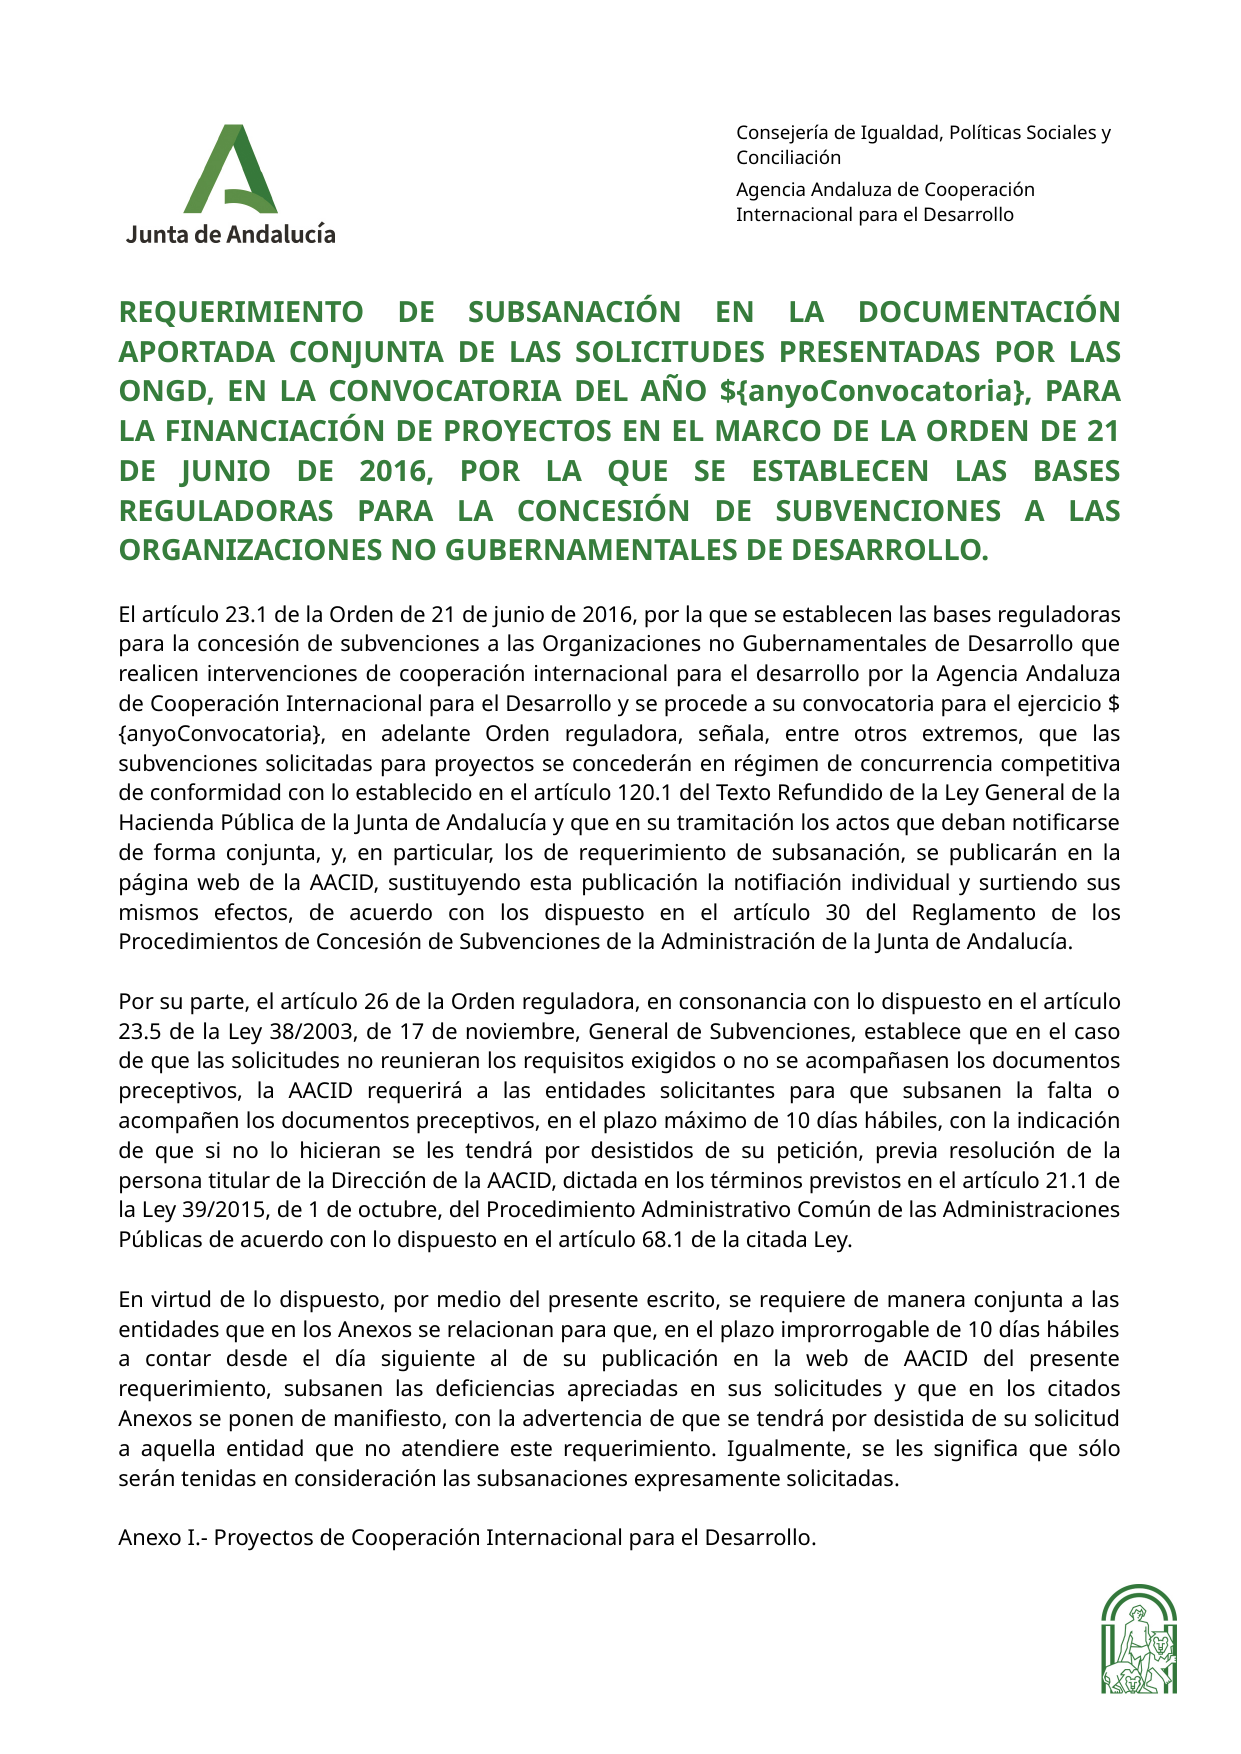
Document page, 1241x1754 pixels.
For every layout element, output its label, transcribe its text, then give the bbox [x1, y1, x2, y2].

text El artículo 23.1 de la Orden de 21 de junio de 2016, por la que se establecen las bases reguladoras para la concesión de subvenciones a las Organizaciones no Gubernamentales de Desarrollo que realicen intervenciones de cooperación internacional para el desarrollo por la Agencia Andaluza de Cooperación Internacional para el Desarrollo y se procede a su convocatoria para el ejercicio ${anyoConvocatoria}, en adelante Orden reguladora, señala, entre otros extremos, que las subvenciones solicitadas para proyectos se concederán en régimen de concurrencia competitiva de conformidad con lo establecido en el artículo 120.1 del Texto Refundido de la Ley General de la Hacienda Pública de la Junta de Andalucía y que en su tramitación los actos que deban notificarse de forma conjunta, y, en particular, los de requerimiento de subsanación, se publicarán en la página web de la AACID, sustituyendo esta publicación la notifiación individual y surtiendo sus mismos efectos, de acuerdo con los dispuesto en el artículo 30 del Reglamento de los Procedimientos de Concesión de Subvenciones de la Administración de la Junta de Andalucía. [118, 599, 1122, 956]
text En virtud de lo dispuesto, por medio del presente escrito, se requiere de manera conjunta a las entidades que en los Anexos se relacionan para que, en el plazo improrrogable de 10 días hábiles a contar desde el día siguiente al de su publicación en la web de AACID del presente requerimiento, subsanen las deficiencias apreciadas en sus solicitudes y que en los citados Anexos se ponen de manifiesto, con la advertencia de que se tendrá por desistida de su solicitud a aquella entidad que no atendiere este requerimiento. Igualmente, se les significa que sólo serán tenidas en consideración las subsanaciones expresamente solicitadas. [118, 1284, 1122, 1492]
picture [1100, 1582, 1178, 1695]
text Por su parte, el artículo 26 de la Orden reguladora, en consonancia con lo dispuesto en el artículo 23.5 de la Ley 38/2003, de 17 de noviembre, General de Subvenciones, establece que en el caso de que las solicitudes no reunieran los requisitos exigidos o no se acompañasen los documentos preceptivos, la AACID requerirá a las entidades solicitantes para que subsanen la falta o acompañen los documentos preceptivos, en el plazo máximo de 10 días hábiles, con la indicación de que si no lo hicieran se les tendrá por desistidos de su petición, previa resolución de la persona titular de la Dirección de la AACID, dictada en los términos previstos en el artículo 21.1 de la Ley 39/2015, de 1 de octubre, del Procedimiento Administrativo Común de las Administraciones Públicas de acuerdo con lo dispuesto en el artículo 68.1 de la citada Ley. [118, 986, 1122, 1254]
picture [106, 108, 355, 259]
text Anexo I.- Proyectos de Cooperación Internacional para el Desarrollo. [118, 1522, 1122, 1552]
subtitle REQUERIMIENTO DE SUBSANACIÓN EN LA DOCUMENTACIÓN APORTADA CONJUNTA DE LAS SOLICITUDES PRESENTADAS POR LAS ONGD, EN LA CONVOCATORIA DEL AÑO ${anyoConvocatoria}, PARA LA FINANCIACIÓN DE PROYECTOS EN EL MARCO DE LA ORDEN DE 21 DE JUNIO DE 2016, POR LA QUE SE ESTABLECEN LAS BASES REGULADORAS PARA LA CONCESIÓN DE SUBVENCIONES A LAS ORGANIZACIONES NO GUBERNAMENTALES DE DESARROLLO. [118, 291, 1122, 569]
